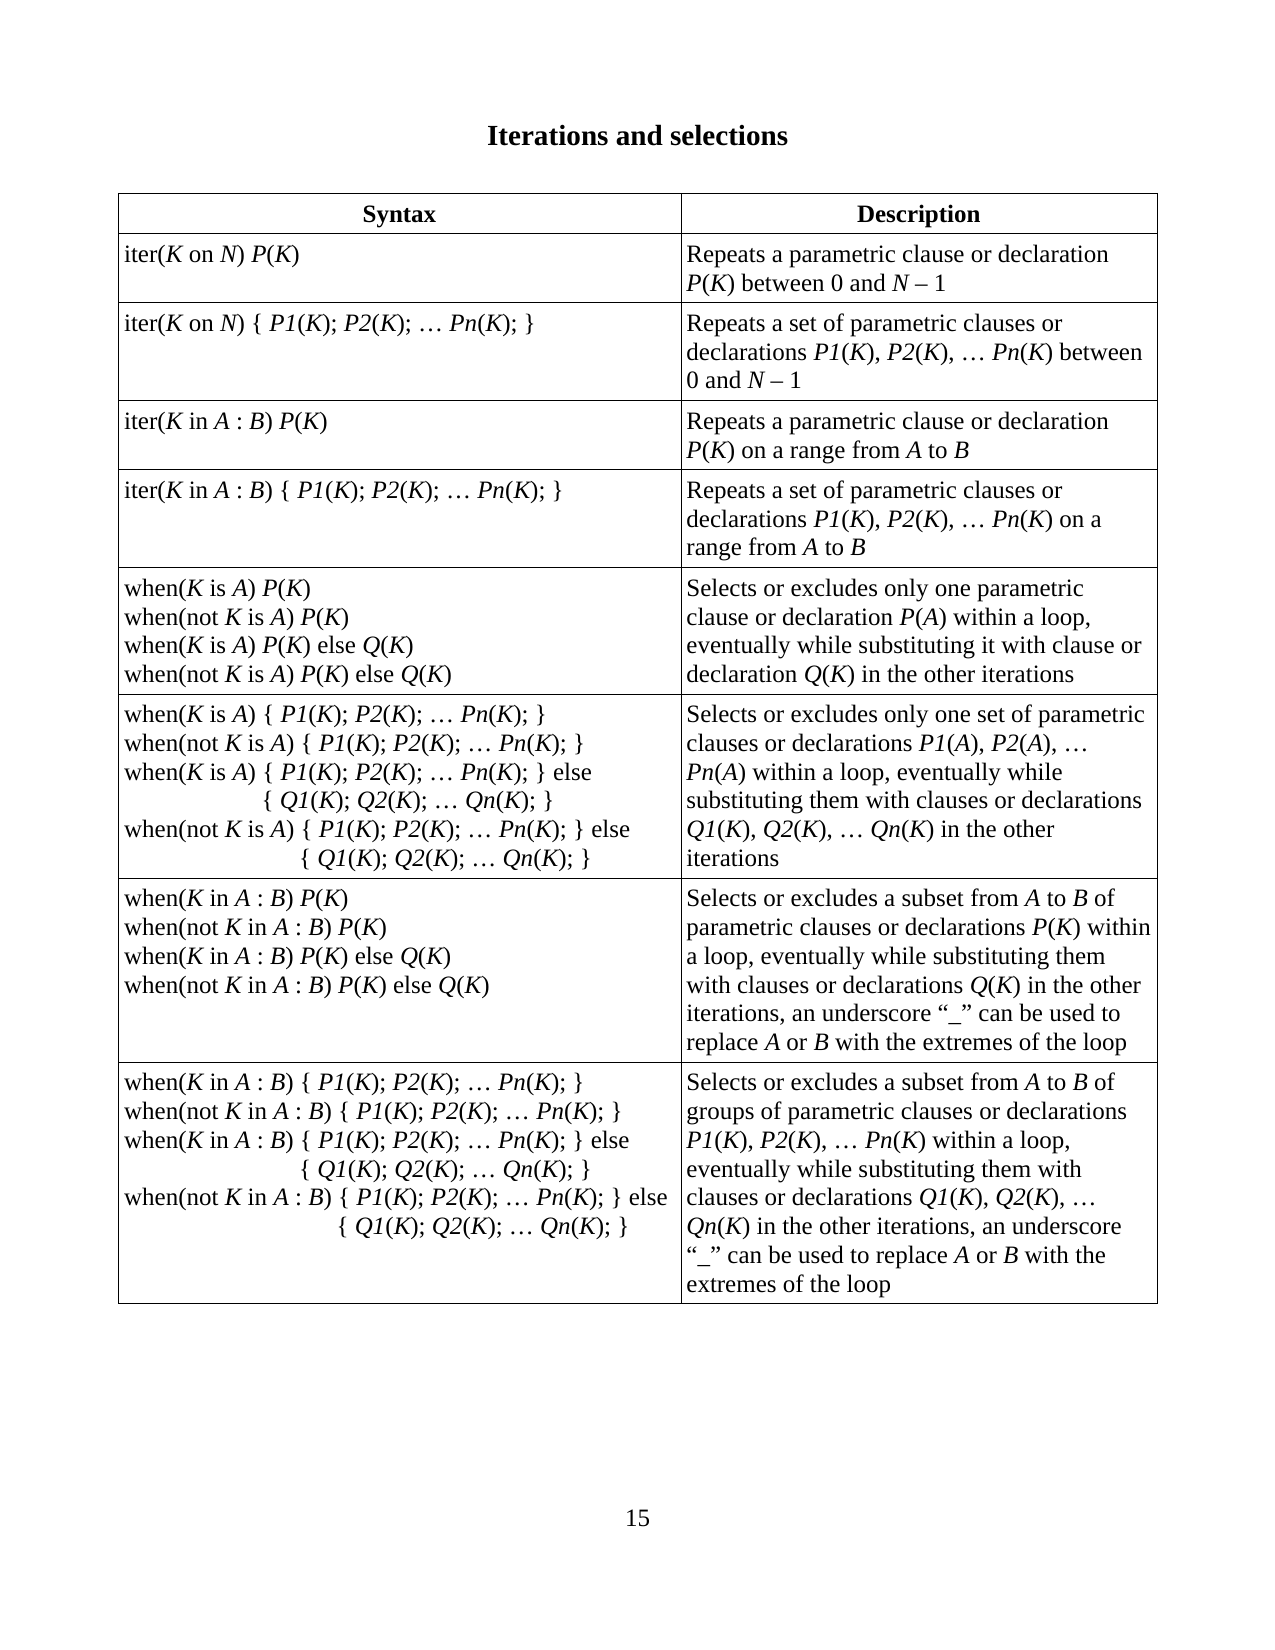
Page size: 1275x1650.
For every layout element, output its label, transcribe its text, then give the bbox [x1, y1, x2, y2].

table_cell when(K in A : B) { P1(K); P2(K); … Pn(K); } when(not K in A : B) { P1(K); P2(K); … Pn(K); } when(K in A : B) { P1(K); P2(K); … Pn(K); } else { Q1(K); Q2(K); … Qn(K); } when(not K in A : B) { P1(K); P2(K); … Pn(K); } else { Q1(K); Q2(K); … Qn(K); } [119, 1063, 681, 1303]
table_header Description [682, 194, 1157, 233]
table_cell Selects or excludes a subset from A to B of parametric clauses or declarations P(K) within a loop, eventually while substituting them with clauses or declarations Q(K) in the other iterations, an underscore “_” can be used to replace A or B with the extremes of the loop [682, 879, 1157, 1062]
table_cell Repeats a set of parametric clauses or declarations P1(K), P2(K), … Pn(K) on a range from A to B [682, 470, 1157, 567]
table_cell when(K is A) { P1(K); P2(K); … Pn(K); } when(not K is A) { P1(K); P2(K); … Pn(K); } when(K is A) { P1(K); P2(K); … Pn(K); } else { Q1(K); Q2(K); … Qn(K); } when(not K is A) { P1(K); P2(K); … Pn(K); } else { Q1(K); Q2(K); … Qn(K); } [119, 695, 681, 878]
table_cell Repeats a parametric clause or declaration P(K) between 0 and N – 1 [682, 234, 1157, 302]
table_cell Repeats a parametric clause or declaration P(K) on a range from A to B [682, 401, 1157, 469]
table_cell when(K is A) P(K) when(not K is A) P(K) when(K is A) P(K) else Q(K) when(not K is A) P(K) else Q(K) [119, 568, 681, 693]
table_cell iter(K on N) P(K) [119, 234, 681, 302]
table_cell Selects or excludes only one parametric clause or declaration P(A) within a loop, eventually while substituting it with clause or declaration Q(K) in the other iterations [682, 568, 1157, 693]
table_cell iter(K on N) { P1(K); P2(K); … Pn(K); } [119, 303, 681, 400]
subtitle Iterations and selections [118, 118, 1157, 152]
table_cell Selects or excludes only one set of parametric clauses or declarations P1(A), P2(A), … Pn(A) within a loop, eventually while substituting them with clauses or declarations Q1(K), Q2(K), … Qn(K) in the other iterations [682, 695, 1157, 878]
table_cell Repeats a set of parametric clauses or declarations P1(K), P2(K), … Pn(K) between 0 and N – 1 [682, 303, 1157, 400]
table_cell when(K in A : B) P(K) when(not K in A : B) P(K) when(K in A : B) P(K) else Q(K) when(not K in A : B) P(K) else Q(K) [119, 879, 681, 1062]
table_cell iter(K in A : B) P(K) [119, 401, 681, 469]
table_header Syntax [119, 194, 681, 233]
table_cell iter(K in A : B) { P1(K); P2(K); … Pn(K); } [119, 470, 681, 567]
table_cell Selects or excludes a subset from A to B of groups of parametric clauses or declarations P1(K), P2(K), … Pn(K) within a loop, eventually while substituting them with clauses or declarations Q1(K), Q2(K), … Qn(K) in the other iterations, an underscore “_” can be used to replace A or B with the extremes of the loop [682, 1063, 1157, 1303]
